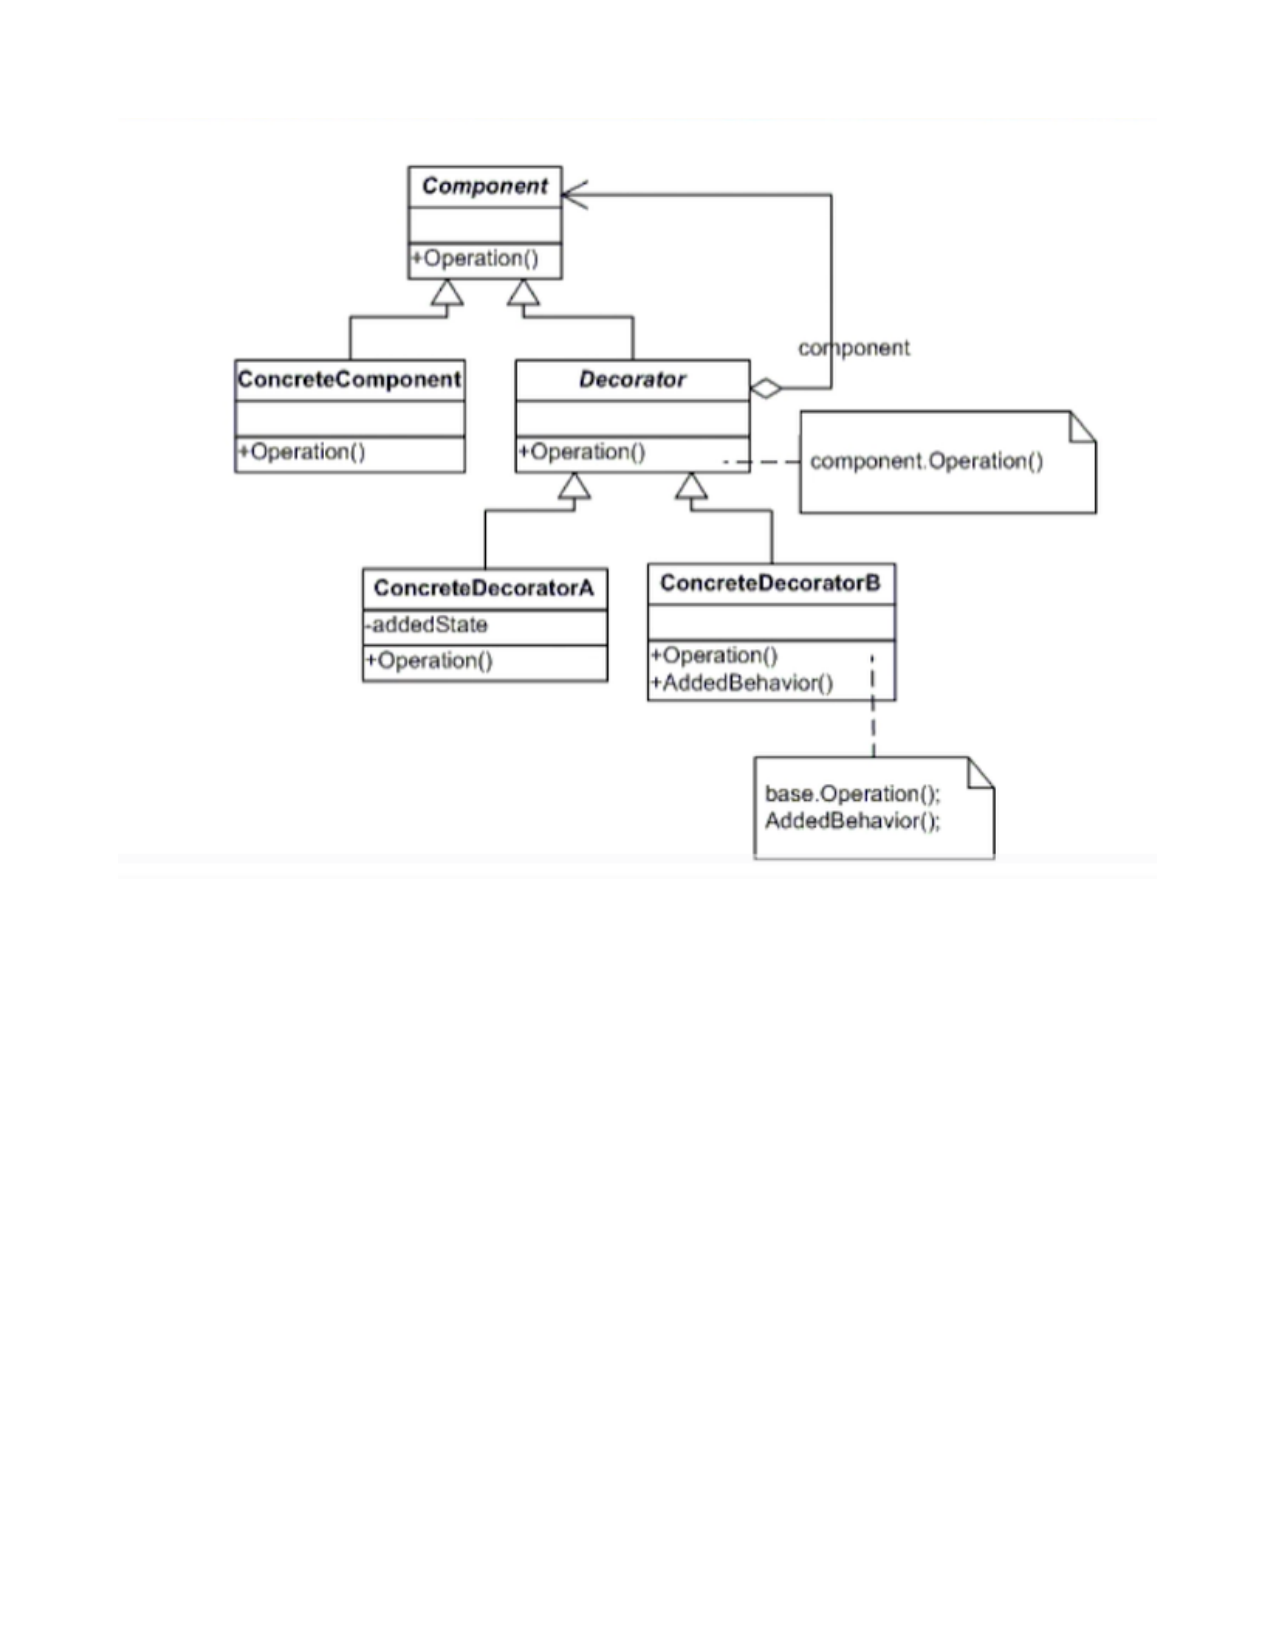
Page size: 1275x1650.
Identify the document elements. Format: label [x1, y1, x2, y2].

picture [118, 118, 1157, 879]
